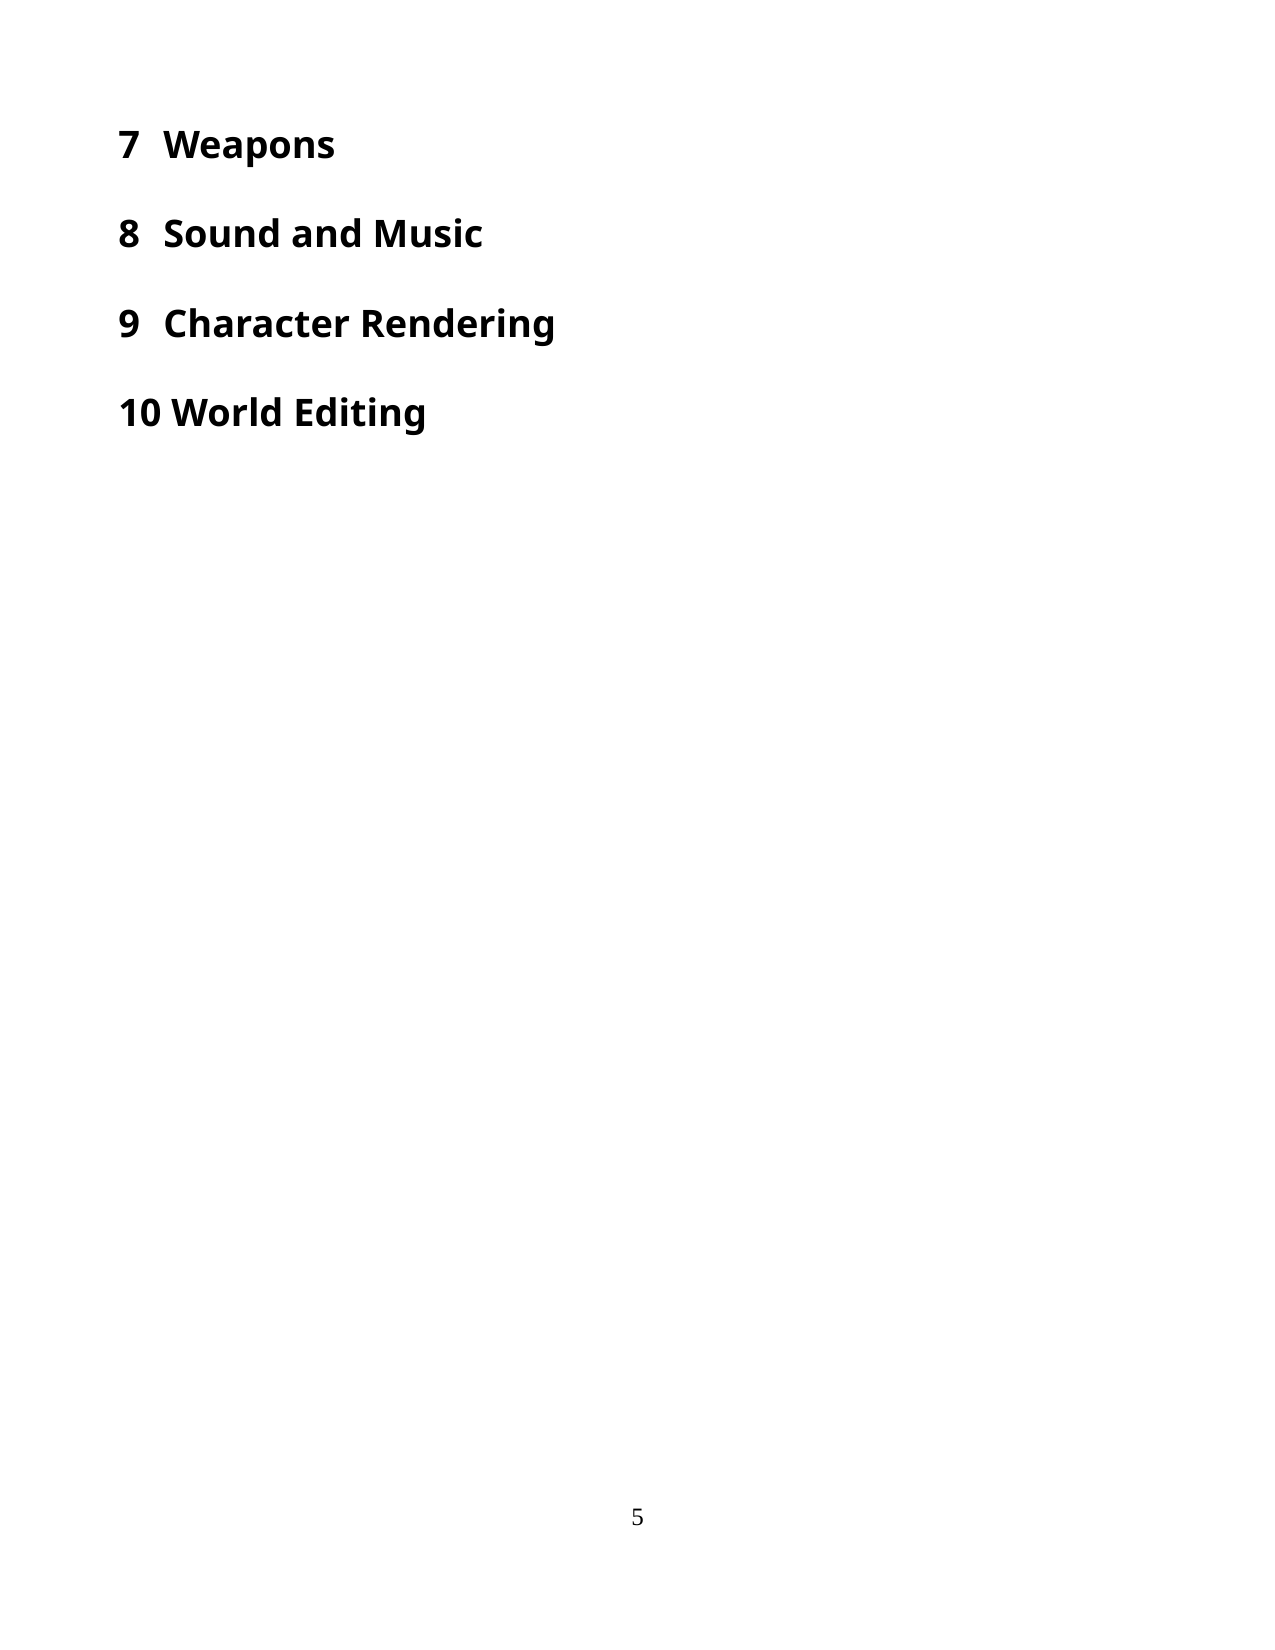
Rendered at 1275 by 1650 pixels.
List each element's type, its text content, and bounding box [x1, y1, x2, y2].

subtitle Weapons [118, 118, 1157, 170]
subtitle 10 World Editing [118, 386, 1157, 437]
subtitle Character Rendering [118, 296, 1157, 348]
subtitle Sound and Music [118, 207, 1157, 259]
